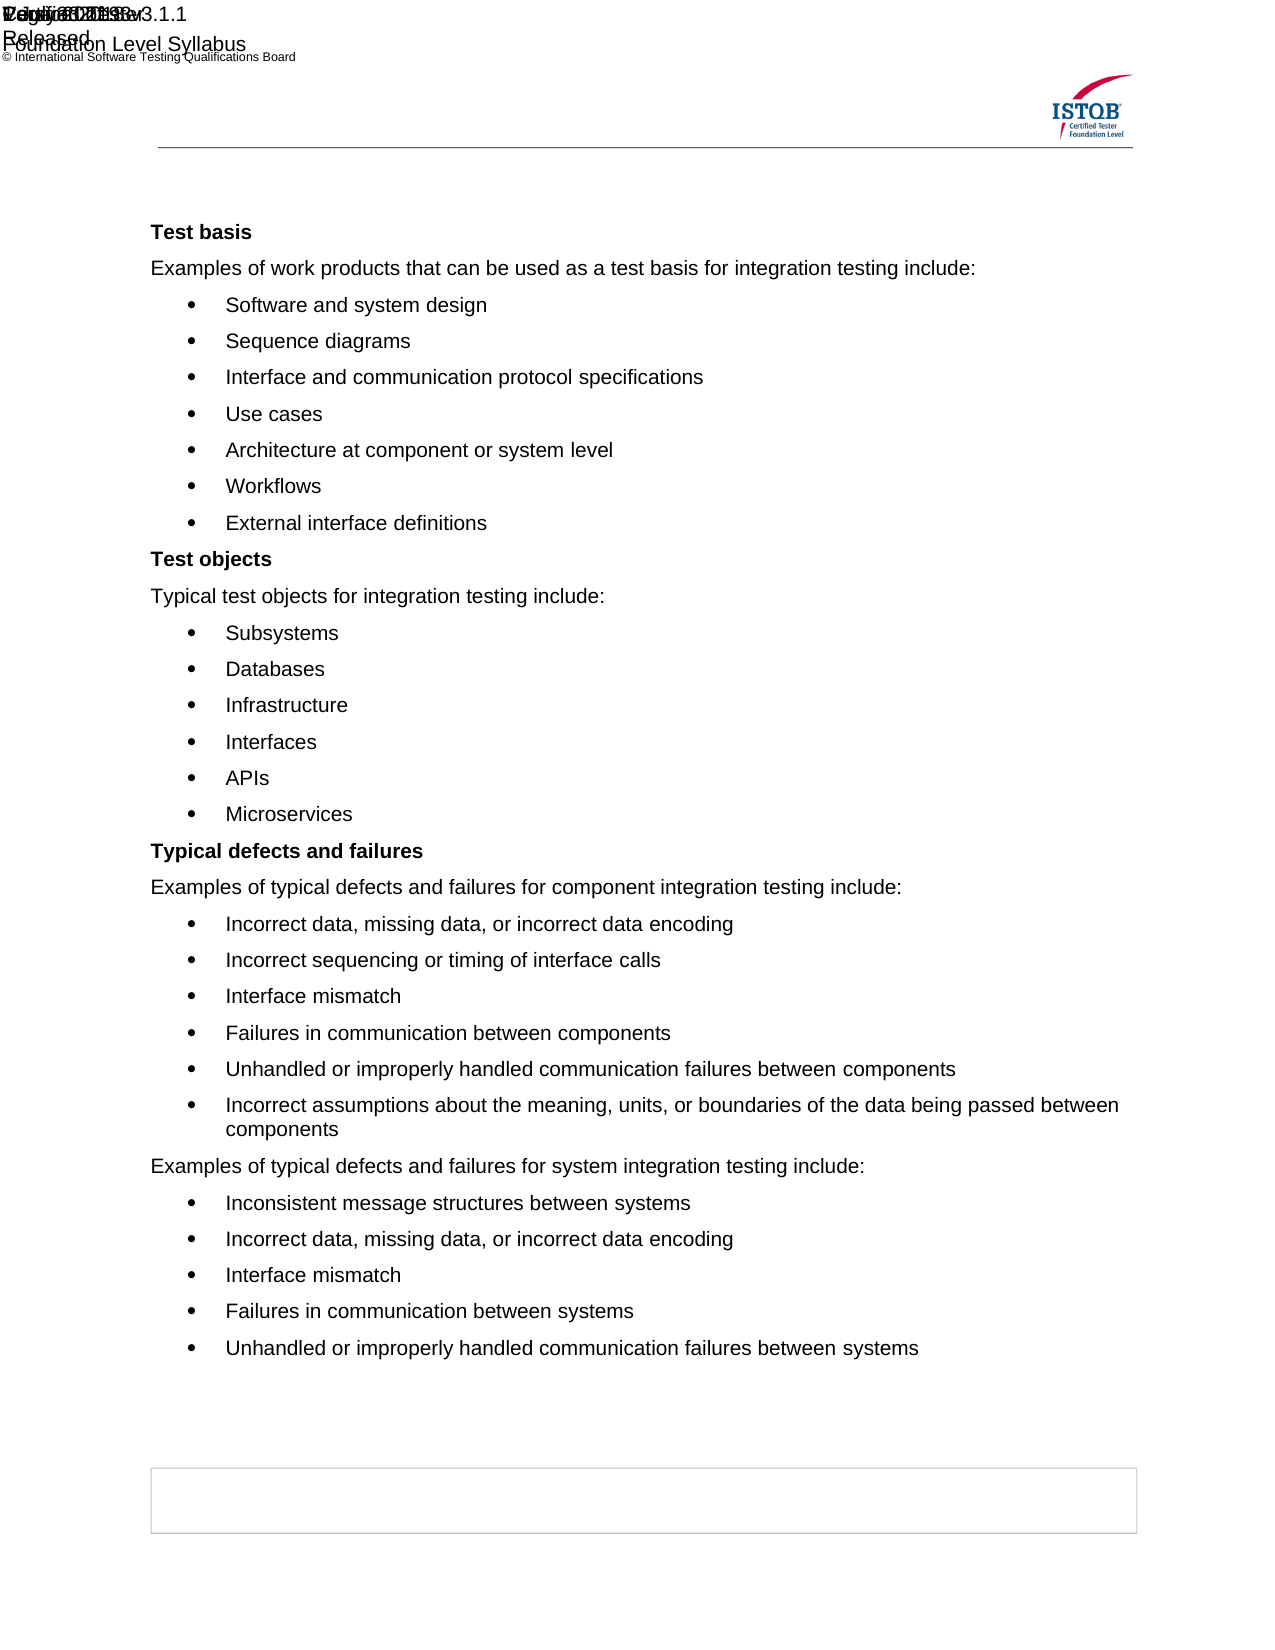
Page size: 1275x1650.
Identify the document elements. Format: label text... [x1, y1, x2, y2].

list Architecture at component or system level [188, 438, 1150, 462]
list Subsystems [188, 620, 1150, 644]
list Interface mismatch [188, 984, 1150, 1008]
list Infrastructure [188, 693, 1150, 717]
list Incorrect data, missing data, or incorrect data encoding [188, 1227, 1150, 1251]
list Inconsistent message structures between systems [188, 1190, 1150, 1214]
text Typical test objects for integration testing include: [150, 584, 1150, 608]
list Use cases [188, 402, 1150, 426]
list Databases [188, 656, 1150, 680]
list Incorrect assumptions about the meaning, units, or boundaries of the data being passed between components [188, 1093, 1121, 1141]
list External interface definitions [188, 511, 1150, 535]
list Interface mismatch [188, 1263, 1150, 1287]
list Incorrect data, missing data, or incorrect data encoding [188, 912, 1150, 936]
text Examples of typical defects and failures for system integration testing include: [150, 1154, 1150, 1178]
list Software and system design [188, 292, 1150, 317]
list Unhandled or improperly handled communication failures between systems [188, 1336, 1150, 1360]
list Sequence diagrams [188, 328, 1150, 353]
text Examples of typical defects and failures for component integration testing include: [150, 875, 1150, 899]
list Microservices [188, 802, 1150, 826]
subtitle Test objects [150, 547, 1150, 571]
list Interface and communication protocol specifications [188, 365, 1150, 389]
list Unhandled or improperly handled communication failures between components [188, 1057, 1150, 1081]
list APIs [188, 766, 1150, 789]
subtitle Test basis [150, 219, 1150, 243]
list Failures in communication between systems [188, 1299, 1150, 1323]
text Examples of work products that can be used as a test basis for integration testing include: [150, 256, 1150, 280]
list Workflows [188, 474, 1150, 498]
picture [1036, 58, 1148, 161]
list Interfaces [188, 729, 1150, 753]
list Failures in communication between components [188, 1021, 1150, 1045]
list Incorrect sequencing or timing of interface calls [188, 948, 1150, 972]
subtitle Typical defects and failures [150, 838, 1150, 862]
